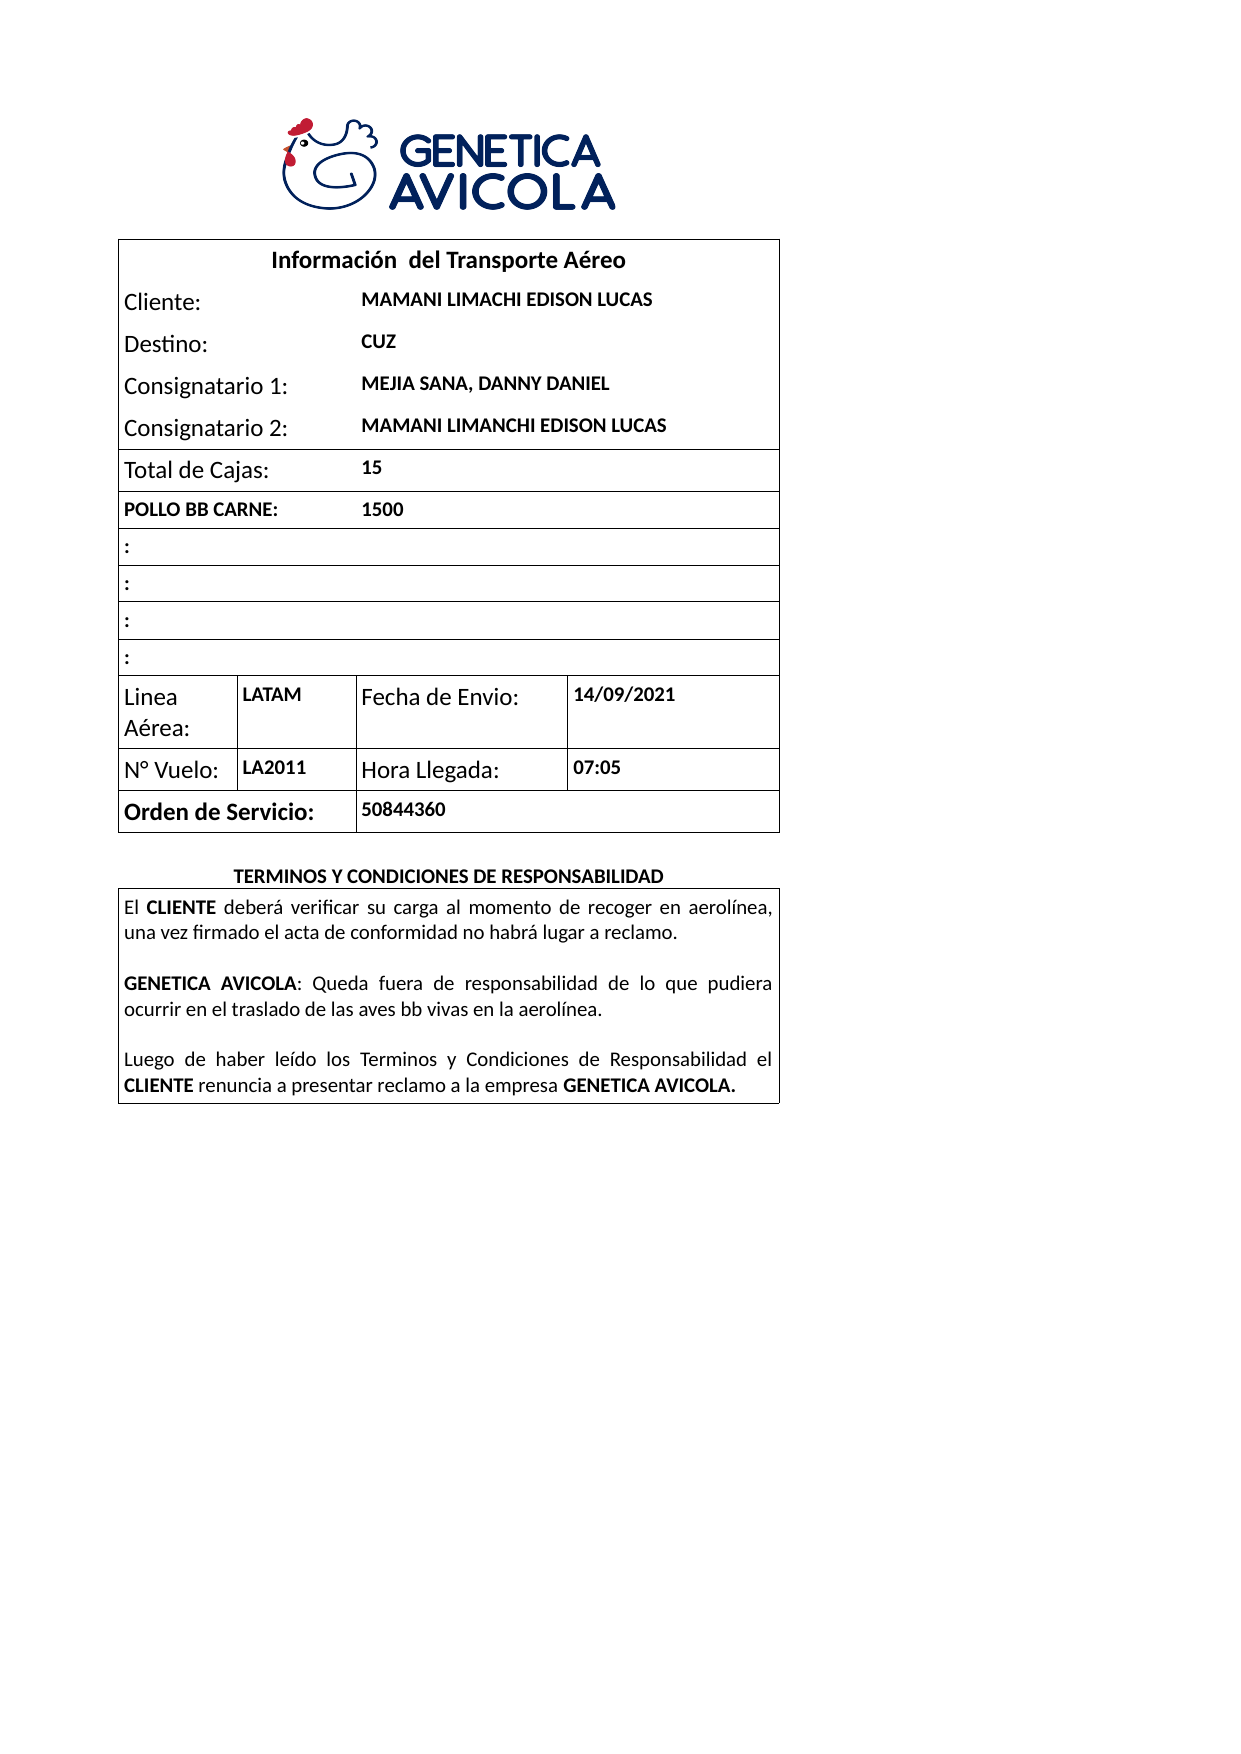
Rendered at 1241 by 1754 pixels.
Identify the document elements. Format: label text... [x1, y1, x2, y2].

table_cell N° Vuelo: [119, 749, 237, 790]
table_cell [356, 602, 779, 638]
table_cell Fecha de Envio: [357, 676, 567, 748]
table_cell 07:05 [568, 749, 779, 790]
table_cell 50844360 [357, 791, 779, 832]
table_cell [356, 529, 779, 564]
table_cell LA2011 [238, 749, 356, 790]
table_cell MEJIA SANA, DANNY DANIEL [356, 365, 779, 406]
table_cell TERMINOS Y CONDICIONES DE RESPONSABILIDAD [118, 833, 779, 888]
table_cell 1500 [356, 492, 779, 527]
table_cell [356, 640, 779, 675]
picture [282, 118, 616, 210]
table_cell : [119, 566, 356, 601]
table_cell POLLO BB CARNE: [119, 492, 356, 527]
table_cell Destino: [119, 323, 356, 364]
table_cell : [119, 529, 356, 564]
table_cell MAMANI LIMACHI EDISON LUCAS [356, 281, 779, 322]
table_cell Cliente: [119, 281, 356, 322]
table_cell MAMANI LIMANCHI EDISON LUCAS [356, 406, 779, 448]
table_cell 14/09/2021 [568, 676, 779, 748]
table_cell : [119, 640, 356, 675]
table_header Información del Transporte Aéreo [119, 240, 779, 281]
table_cell Consignatario 2: [119, 406, 356, 448]
table_cell [356, 566, 779, 601]
table_cell CUZ [356, 323, 779, 364]
table_cell Hora Llegada: [357, 749, 567, 790]
table_cell 15 [356, 450, 779, 491]
table_cell Orden de Servicio: [119, 791, 356, 832]
table_cell Linea Aérea: [119, 676, 237, 748]
table_cell LATAM [238, 676, 356, 748]
table_cell El CLIENTE deberá verificar su carga al momento de recoger en aerolínea, una vez firmado el acta de conformidad no habrá lugar a reclamo. GENETICA AVICOLA: Queda fuera de responsabilidad de lo que pudiera ocurrir en el traslado de las aves bb vivas en la aerolínea. Luego de haber leído los Terminos y Condiciones de Responsabilidad el CLIENTE renuncia a presentar reclamo a la empresa GENETICA AVICOLA. [119, 889, 779, 1103]
table_cell Consignatario 1: [119, 365, 356, 406]
table_cell Total de Cajas: [119, 450, 356, 491]
table_cell : [119, 602, 356, 638]
